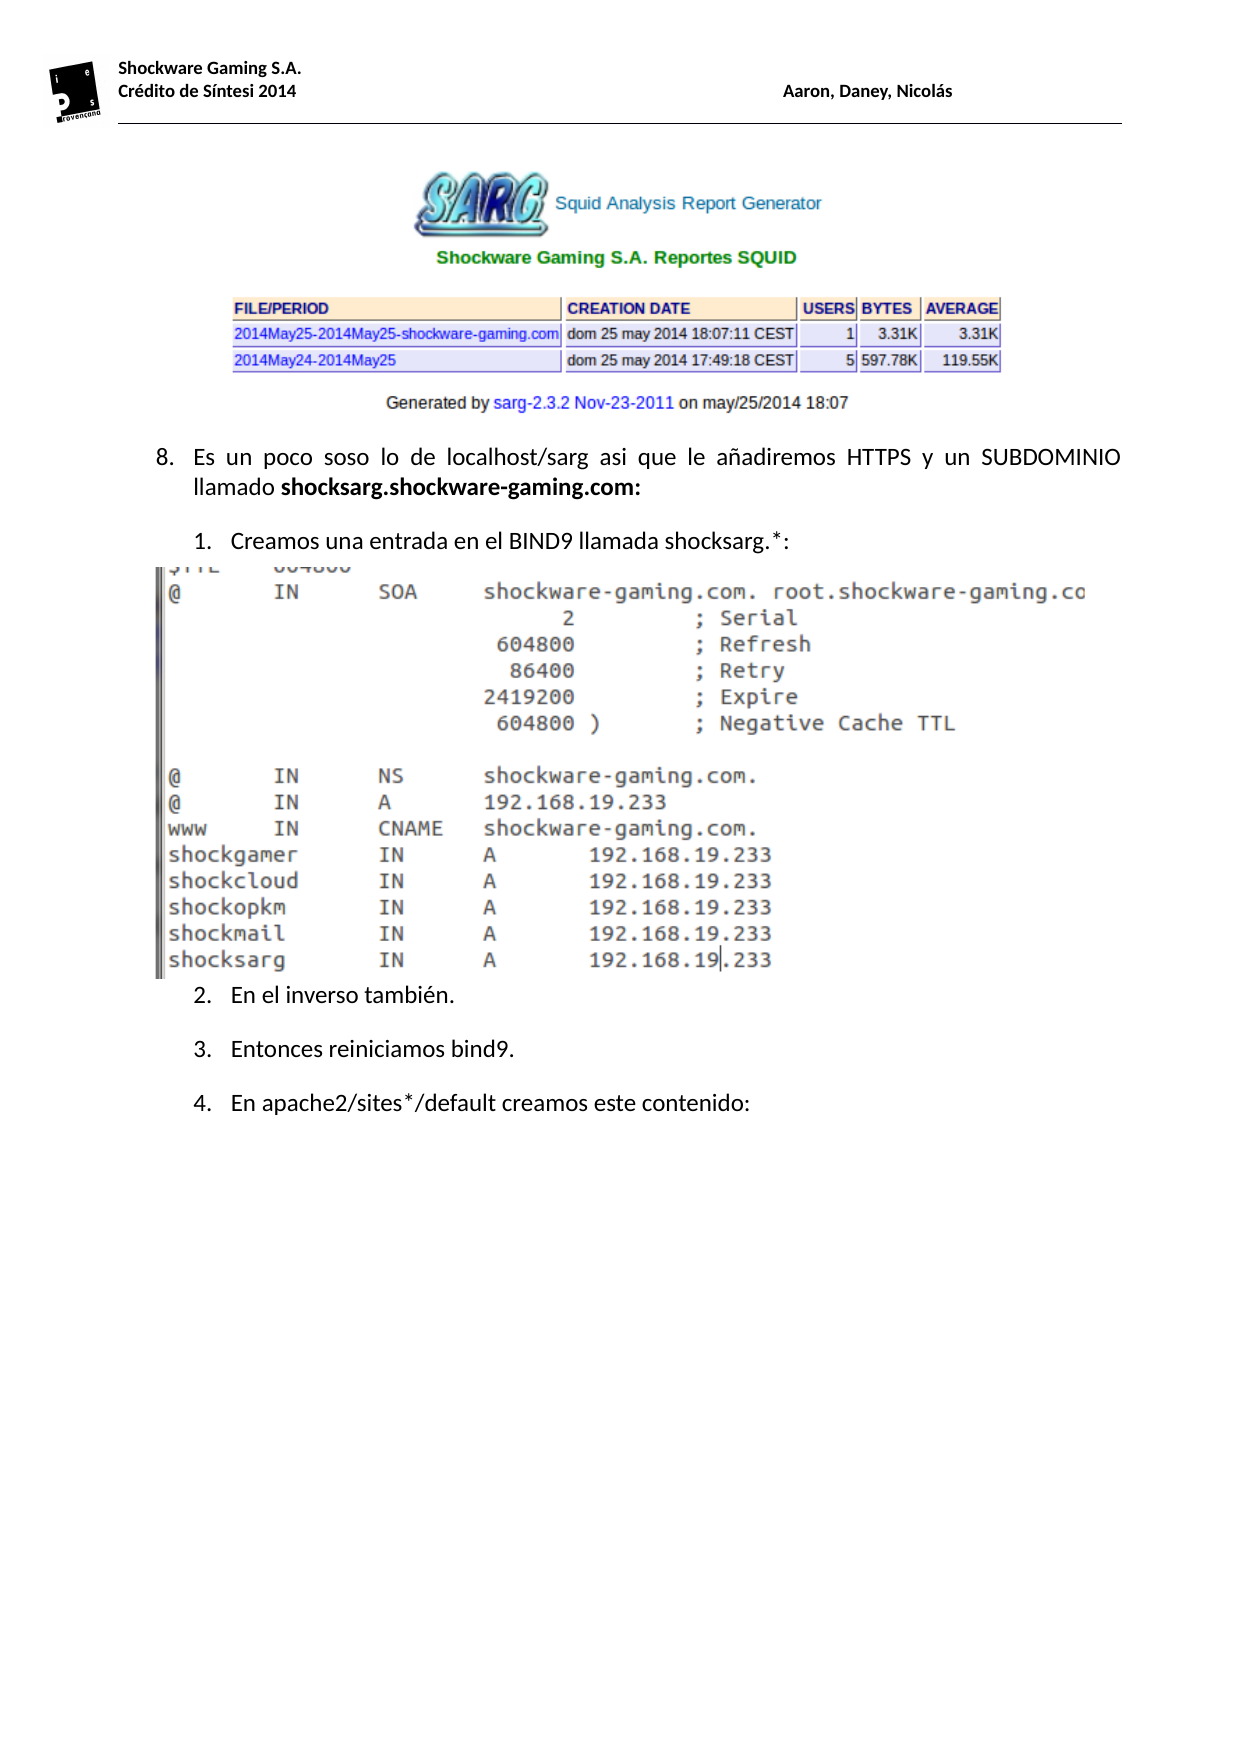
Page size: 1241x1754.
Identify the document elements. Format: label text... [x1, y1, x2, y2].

list Creamos una entrada en el BIND9 llamada shocksarg.*: [193, 526, 1122, 556]
list Es un poco soso lo de localhost/sarg asi que le añadiremos HTTPS y un SUBDOMINIO llamado shocksarg.shockware-gaming.com: [156, 169, 1122, 502]
picture [219, 169, 1022, 441]
list En apache2/sites*/default creamos este contenido: [193, 1087, 1122, 1118]
picture [155, 567, 1085, 979]
picture [43, 54, 110, 128]
list En el inverso también. [193, 898, 1122, 1009]
list Entonces reiniciamos bind9. [193, 1033, 1122, 1064]
